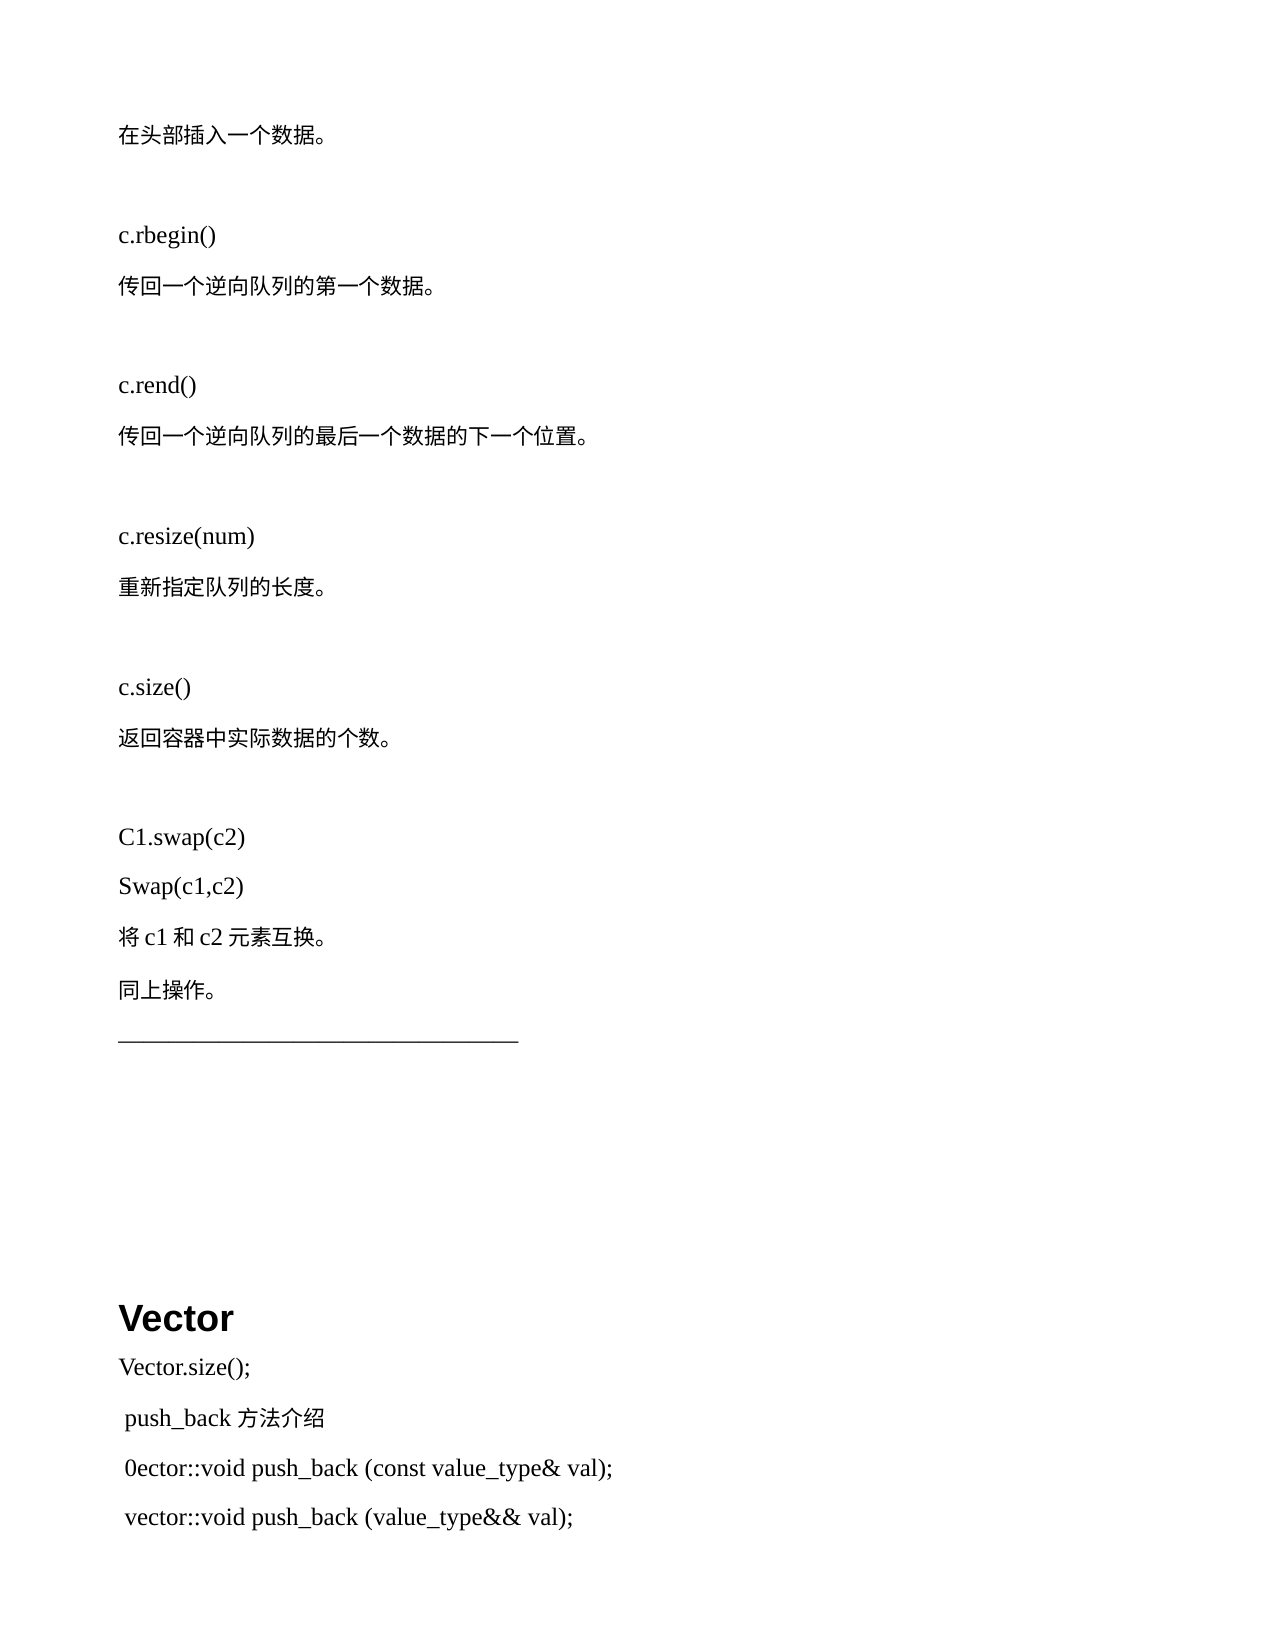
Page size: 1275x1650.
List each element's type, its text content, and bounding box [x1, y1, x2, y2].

text 同上操作。 [118, 973, 1157, 1004]
text 返回容器中实际数据的个数。 [118, 721, 1157, 752]
text c.rend() [118, 370, 1157, 399]
subtitle Vector [118, 1296, 1157, 1339]
text ———————————————— [118, 1025, 1157, 1054]
text vector::void push_back (value_type&& val); [118, 1502, 1157, 1531]
text c.size() [118, 672, 1157, 700]
text Vector.size(); [118, 1352, 1157, 1381]
text 将c1和c2元素互换。 [118, 920, 1157, 952]
text 传回一个逆向队列的第一个数据。 [118, 269, 1157, 300]
text push_back 方法介绍 [118, 1401, 1157, 1432]
text 传回一个逆向队列的最后一个数据的下一个位置。 [118, 419, 1157, 451]
text c.rbegin() [118, 220, 1157, 248]
text 在头部插入一个数据。 [118, 118, 1157, 150]
text c.resize(num) [118, 521, 1157, 550]
text 0ector::void push_back (const value_type& val); [118, 1453, 1157, 1482]
text Swap(c1,c2) [118, 871, 1157, 900]
text C1.swap(c2) [118, 822, 1157, 851]
text 重新指定队列的长度。 [118, 570, 1157, 602]
